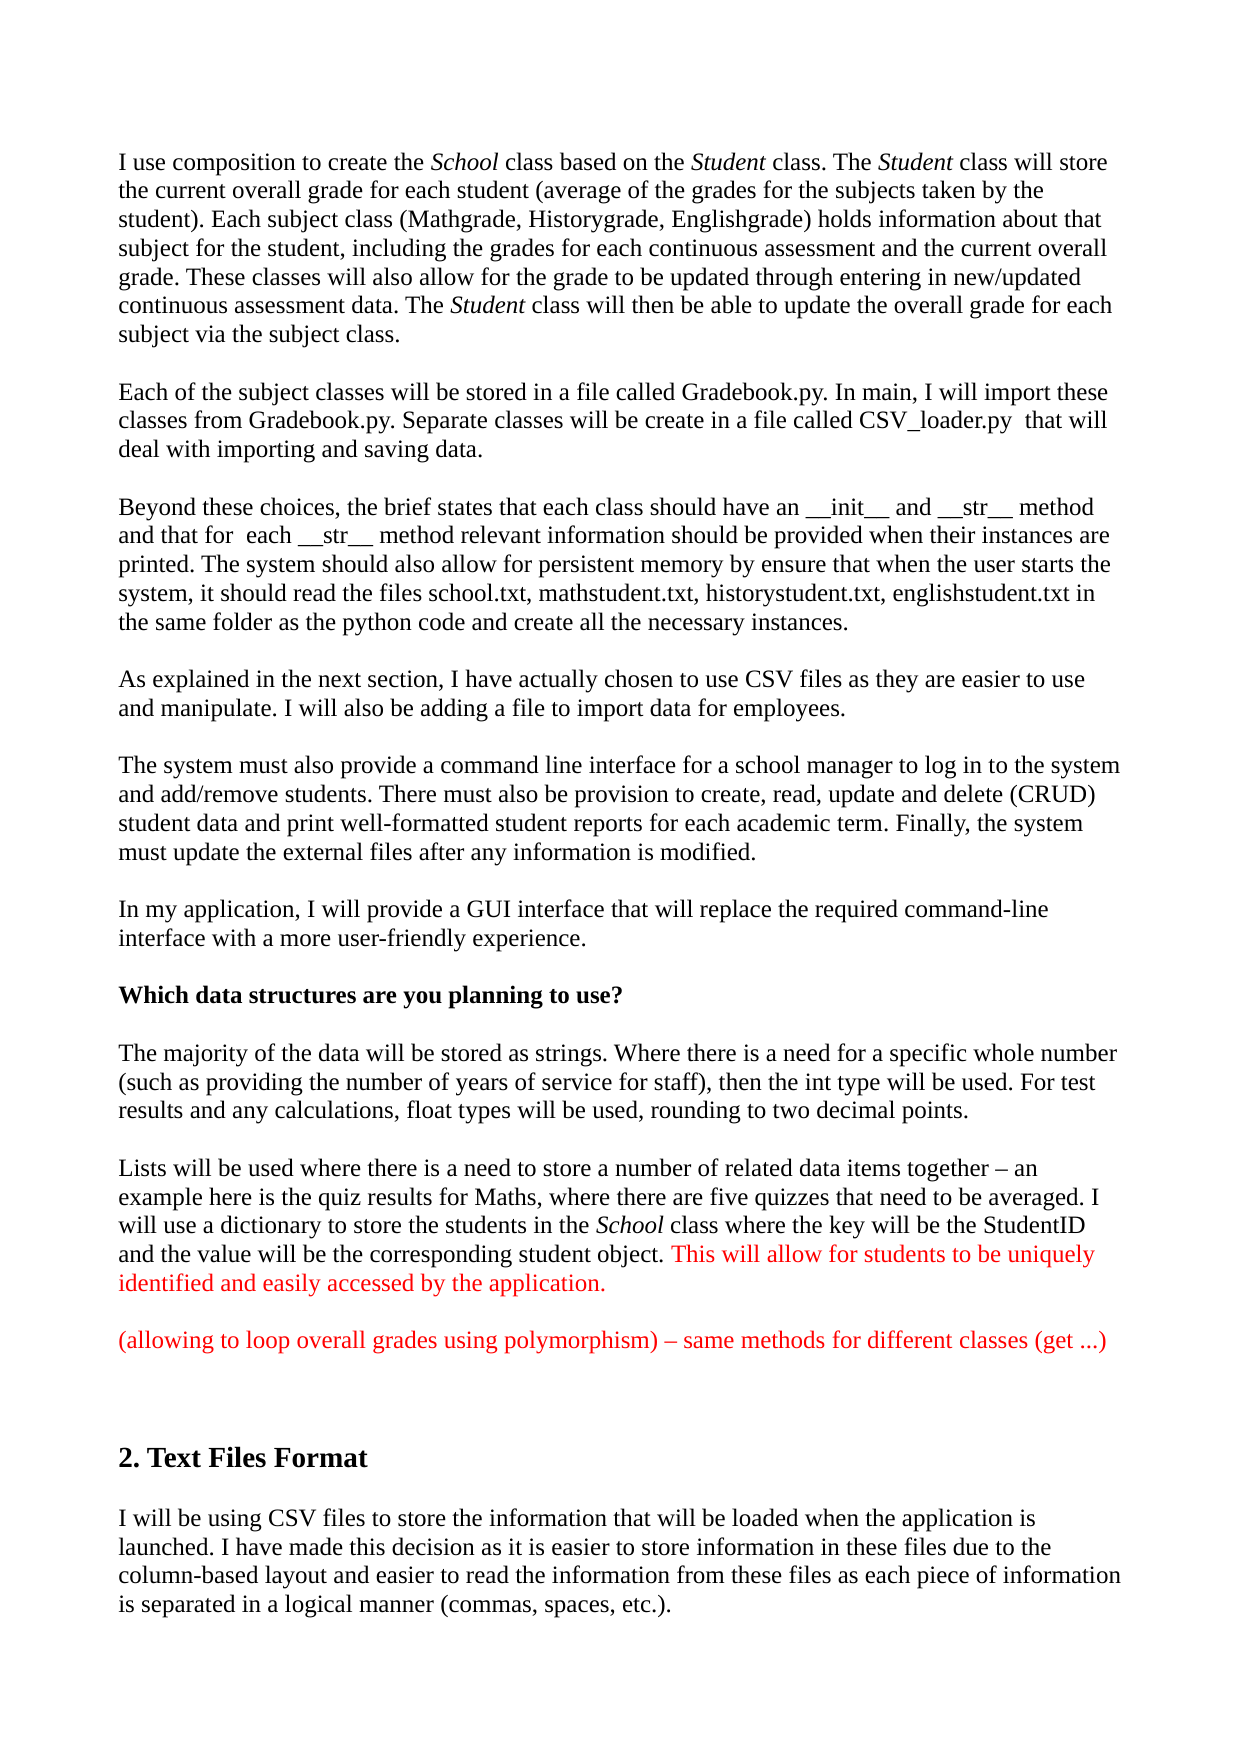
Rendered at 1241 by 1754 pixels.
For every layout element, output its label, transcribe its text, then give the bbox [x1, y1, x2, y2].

text Lists will be used where there is a need to store a number of related data items together – an example here is the quiz results for Maths, where there are five quizzes that need to be averaged. I will use a dictionary to store the students in the School class where the key will be the StudentID and the value will be the corresponding student object. This will allow for students to be uniquely identified and easily accessed by the application. [118, 1153, 1122, 1297]
text Beyond these choices, the brief states that each class should have an __init__ and __str__ method and that for each __str__ method relevant information should be provided when their instances are printed. The system should also allow for persistent memory by ensure that when the user starts the system, it should read the files school.txt, mathstudent.txt, historystudent.txt, englishstudent.txt in the same folder as the python code and create all the necessary instances. [118, 492, 1122, 636]
text I use composition to create the School class based on the Student class. The Student class will store the current overall grade for each student (average of the grades for the subjects taken by the student). Each subject class (Mathgrade, Historygrade, Englishgrade) holds information about that subject for the student, including the grades for each continuous assessment and the current overall grade. These classes will also allow for the grade to be updated through entering in new/updated continuous assessment data. The Student class will then be able to update the overall grade for each subject via the subject class. [118, 147, 1122, 348]
text Each of the subject classes will be stored in a file called Gradebook.py. In main, I will import these classes from Gradebook.py. Separate classes will be create in a file called CSV_loader.py that will deal with importing and saving data. [118, 377, 1122, 463]
text In my application, I will provide a GUI interface that will replace the required command-line interface with a more user-friendly experience. [118, 894, 1122, 952]
text (allowing to loop overall grades using polymorphism) – same methods for different classes (get ...) [118, 1326, 1122, 1354]
text As explained in the next section, I have actually chosen to use CSV files as they are easier to use and manipulate. I will also be adding a file to import data for employees. [118, 664, 1122, 722]
text I will be using CSV files to store the information that will be loaded when the application is launched. I have made this decision as it is easier to store information in these files due to the column-based layout and easier to read the information from these files as each piece of information is separated in a logical manner (commas, spaces, etc.). [118, 1503, 1122, 1618]
text 2. Text Files Format [118, 1441, 1122, 1474]
text The majority of the data will be stored as strings. Where there is a need for a specific whole number (such as providing the number of years of service for staff), then the int type will be used. For test results and any calculations, float types will be used, rounding to two decimal points. [118, 1038, 1122, 1124]
text The system must also provide a command line interface for a school manager to log in to the system and add/remove students. There must also be provision to create, read, update and delete (CRUD) student data and print well-formatted student reports for each academic term. Finally, the system must update the external files after any information is modified. [118, 751, 1122, 866]
text Which data structures are you planning to use? [118, 981, 1122, 1009]
